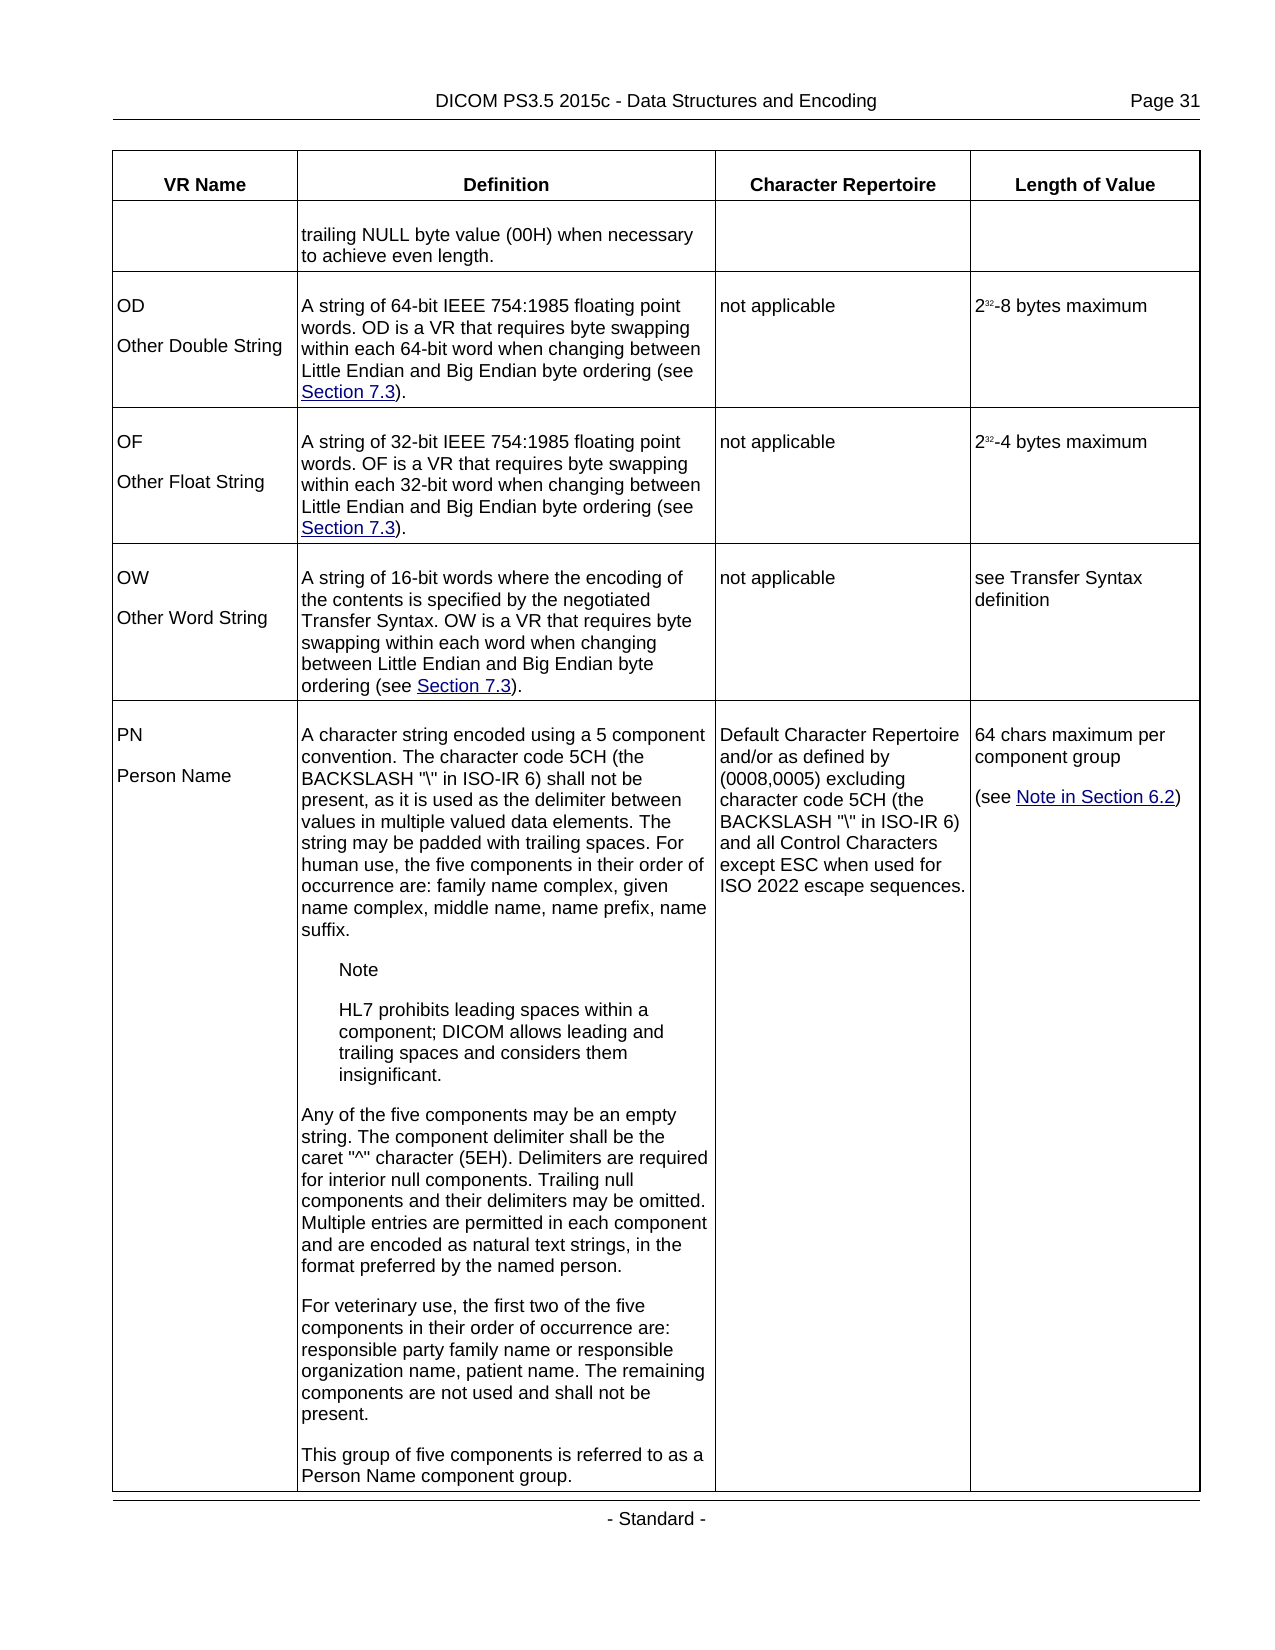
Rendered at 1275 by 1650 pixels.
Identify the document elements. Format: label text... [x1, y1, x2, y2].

table_cell 232-8 bytes maximum [971, 272, 1199, 407]
table_cell 232-4 bytes maximum [971, 408, 1199, 543]
table_cell A character string encoded using a 5 component convention. The character code 5CH (the BACKSLASH "\" in ISO-IR 6) shall not be present, as it is used as the delimiter between values in multiple valued data elements. The string may be padded with trailing spaces. For human use, the five components in their order of occurrence are: family name complex, given name complex, middle name, name prefix, name suffix. Note HL7 prohibits leading spaces within a component; DICOM allows leading and trailing spaces and considers them insignificant. Any of the five components may be an empty string. The component delimiter shall be the caret "^" character (5EH). Delimiters are required for interior null components. Trailing null components and their delimiters may be omitted. Multiple entries are permitted in each component and are encoded as natural text strings, in the format preferred by the named person. For veterinary use, the first two of the five components in their order of occurrence are: responsible party family name or responsible organization name, patient name. The remaining components are not used and shall not be present. This group of five components is referred to as a Person Name component group. [298, 701, 715, 1491]
table_cell [971, 201, 1199, 271]
table_cell [113, 201, 297, 271]
table_cell A string of 16-bit words where the encoding of the contents is specified by the negotiated Transfer Syntax. OW is a VR that requires byte swapping within each word when changing between Little Endian and Big Endian byte ordering (see Section 7.3). [298, 544, 715, 700]
table_header Character Repertoire [716, 151, 970, 200]
table_cell A string of 64-bit IEEE 754:1985 floating point words. OD is a VR that requires byte swapping within each 64-bit word when changing between Little Endian and Big Endian byte ordering (see Section 7.3). [298, 272, 715, 407]
table_cell OD Other Double String [113, 272, 297, 407]
table_cell not applicable [716, 408, 970, 543]
table_cell Default Character Repertoire and/or as defined by (0008,0005) excluding character code 5CH (the BACKSLASH "\" in ISO-IR 6) and all Control Characters except ESC when used for ISO 2022 escape sequences. [716, 701, 970, 1491]
table_header VR Name [113, 151, 297, 200]
table_cell [716, 201, 970, 271]
table_cell A string of 32-bit IEEE 754:1985 floating point words. OF is a VR that requires byte swapping within each 32-bit word when changing between Little Endian and Big Endian byte ordering (see Section 7.3). [298, 408, 715, 543]
table_header Length of Value [971, 151, 1199, 200]
table_cell not applicable [716, 272, 970, 407]
table_cell trailing NULL byte value (00H) when necessary to achieve even length. [298, 201, 715, 271]
table_cell OW Other Word String [113, 544, 297, 700]
table_cell 64 chars maximum per component group (see Note in Section 6.2) [971, 701, 1199, 1491]
table_cell see Transfer Syntax definition [971, 544, 1199, 700]
table_cell OF Other Float String [113, 408, 297, 543]
table_cell not applicable [716, 544, 970, 700]
table_cell PN Person Name [113, 701, 297, 1491]
table_header Definition [298, 151, 715, 200]
